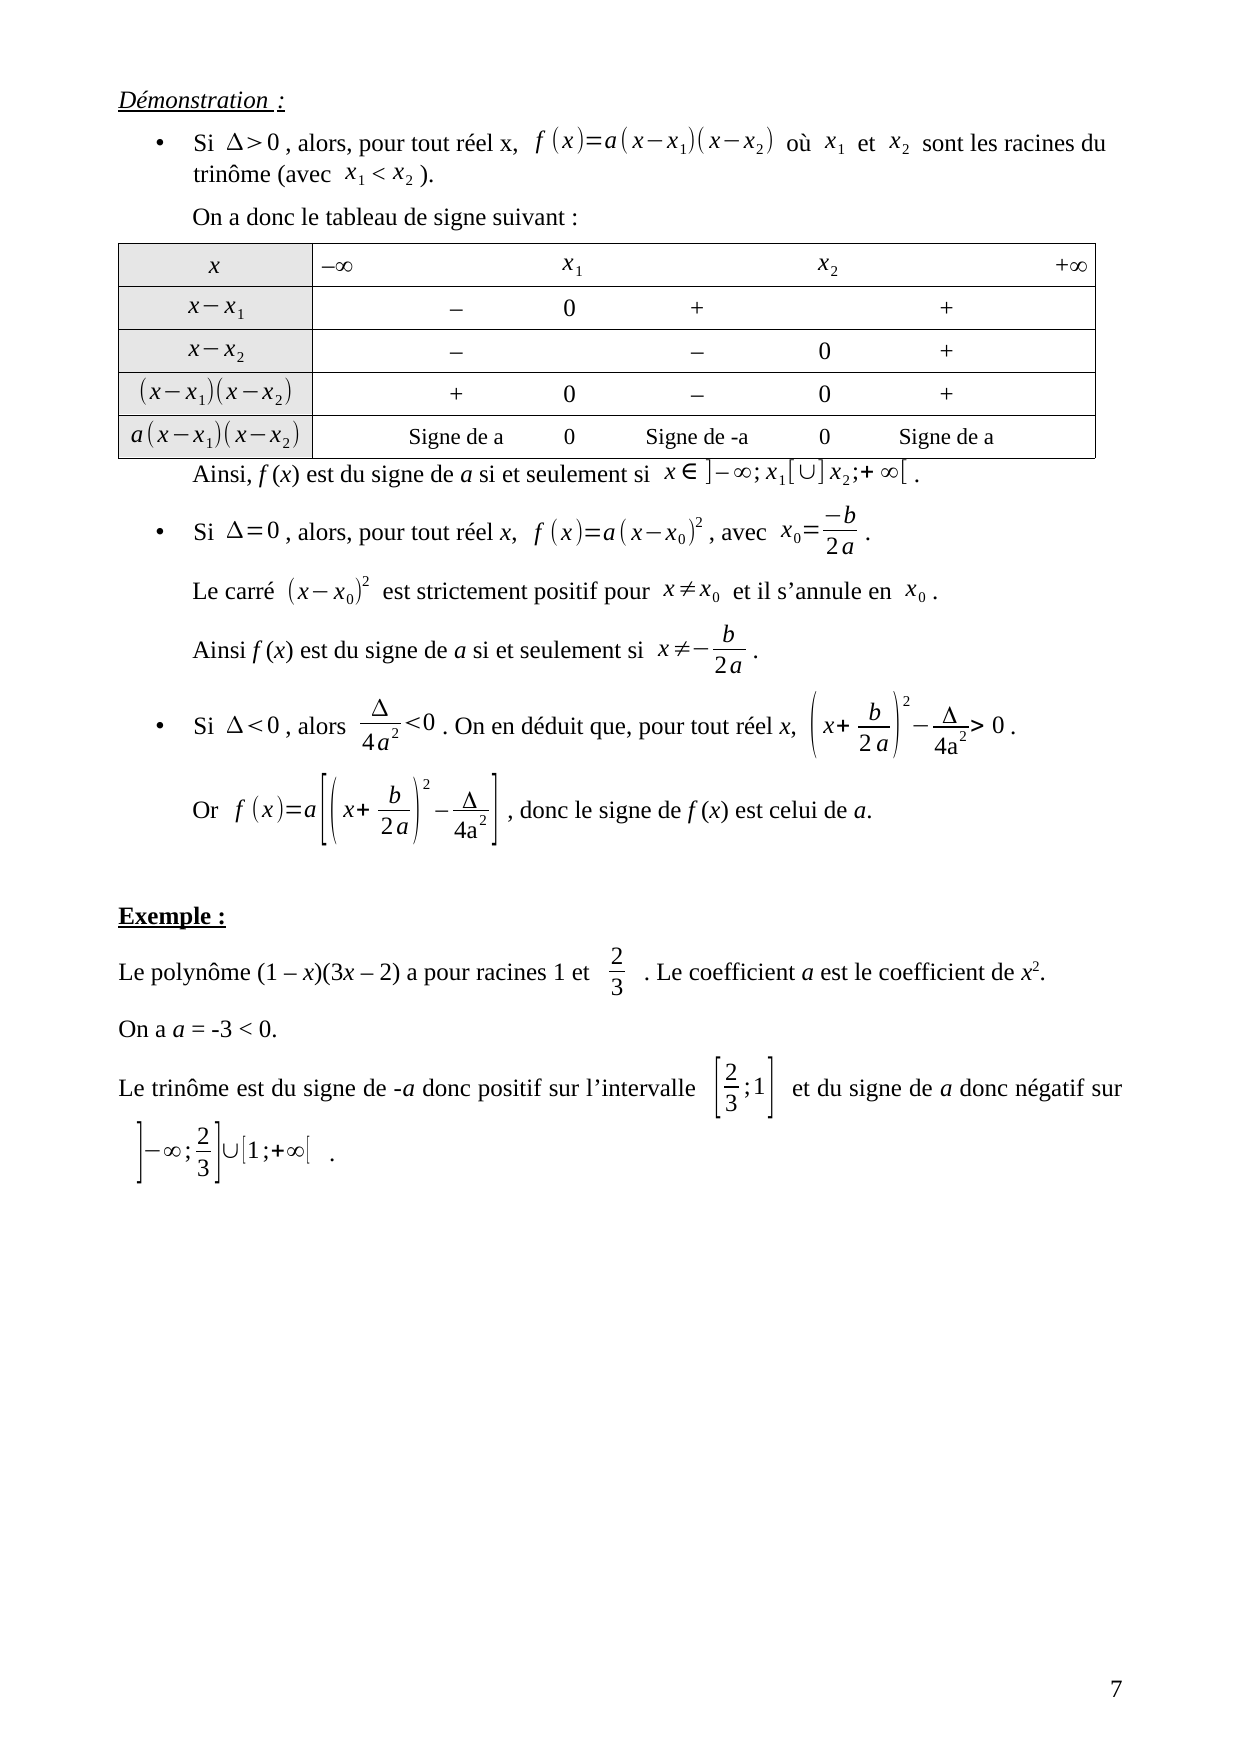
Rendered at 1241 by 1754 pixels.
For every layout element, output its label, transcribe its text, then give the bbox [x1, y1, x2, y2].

table_cell 0 [804, 373, 845, 414]
table_cell [313, 287, 363, 329]
text Démonstration : [118, 85, 1122, 114]
text On a a = -3 < 0. [118, 1014, 1122, 1043]
table_cell – [590, 373, 804, 414]
text Ainsi f (x) est du signe de a si et seulement si . [192, 620, 1122, 679]
table_cell [1048, 287, 1095, 329]
table_cell – [363, 287, 549, 329]
table_header –∞ [313, 244, 363, 286]
table_cell 0 [804, 330, 845, 372]
text Or , donc le signe de f (x) est celui de a. [192, 772, 1122, 847]
text Le carré est strictement positif pour et il s’annule en . [192, 573, 1122, 608]
text On a donc le tableau de signe suivant : [192, 202, 1122, 230]
text Ainsi, f (x) est du signe de a si et seulement si . [192, 458, 1122, 489]
table_cell [804, 287, 845, 329]
table_cell [1048, 330, 1095, 372]
table_cell [313, 416, 363, 457]
table_header [590, 244, 804, 286]
table_cell [119, 416, 312, 457]
table_cell Signe de a [363, 416, 549, 457]
table_header [804, 244, 845, 286]
table_cell + [845, 287, 1048, 329]
table_cell – [363, 330, 549, 372]
table_cell [313, 373, 363, 414]
table_cell + [363, 373, 549, 414]
table_cell [1048, 373, 1095, 414]
table_cell 0 [549, 287, 589, 329]
table_header x [119, 244, 312, 286]
table_header [549, 244, 589, 286]
table_cell [1048, 416, 1095, 457]
table_cell Signe de -a [590, 416, 804, 457]
table_header +∞ [1048, 244, 1095, 286]
table_cell Signe de a [845, 416, 1048, 457]
table_cell + [845, 373, 1048, 414]
list Si , alors . On en déduit que, pour tout réel x, . [156, 692, 1122, 760]
table_cell 0 [804, 416, 845, 457]
list Si , alors, pour tout réel x, où et sont les racines du trinôme (avec <). [156, 126, 1122, 189]
list Si , alors, pour tout réel x, , avec . [156, 501, 1122, 560]
table_cell [313, 330, 363, 372]
table_cell 0 [549, 373, 589, 414]
table_cell + [845, 330, 1048, 372]
table_cell + [590, 287, 804, 329]
table_cell [119, 287, 312, 329]
table_cell – [590, 330, 804, 372]
table_cell [119, 373, 312, 414]
text Le trinôme est du signe de -a donc positif sur l’intervalleet du signe de a donc négatif sur . [118, 1055, 1122, 1184]
table_cell 0 [549, 416, 589, 457]
text Exemple : [118, 901, 1122, 930]
table_cell [549, 330, 589, 372]
table_header [363, 244, 549, 286]
text Le polynôme (1 – x)(3x – 2) a pour racines 1 et. Le coefficient a est le coefficient de x2. [118, 942, 1122, 1001]
table_cell [119, 330, 312, 372]
table_header [845, 244, 1048, 286]
